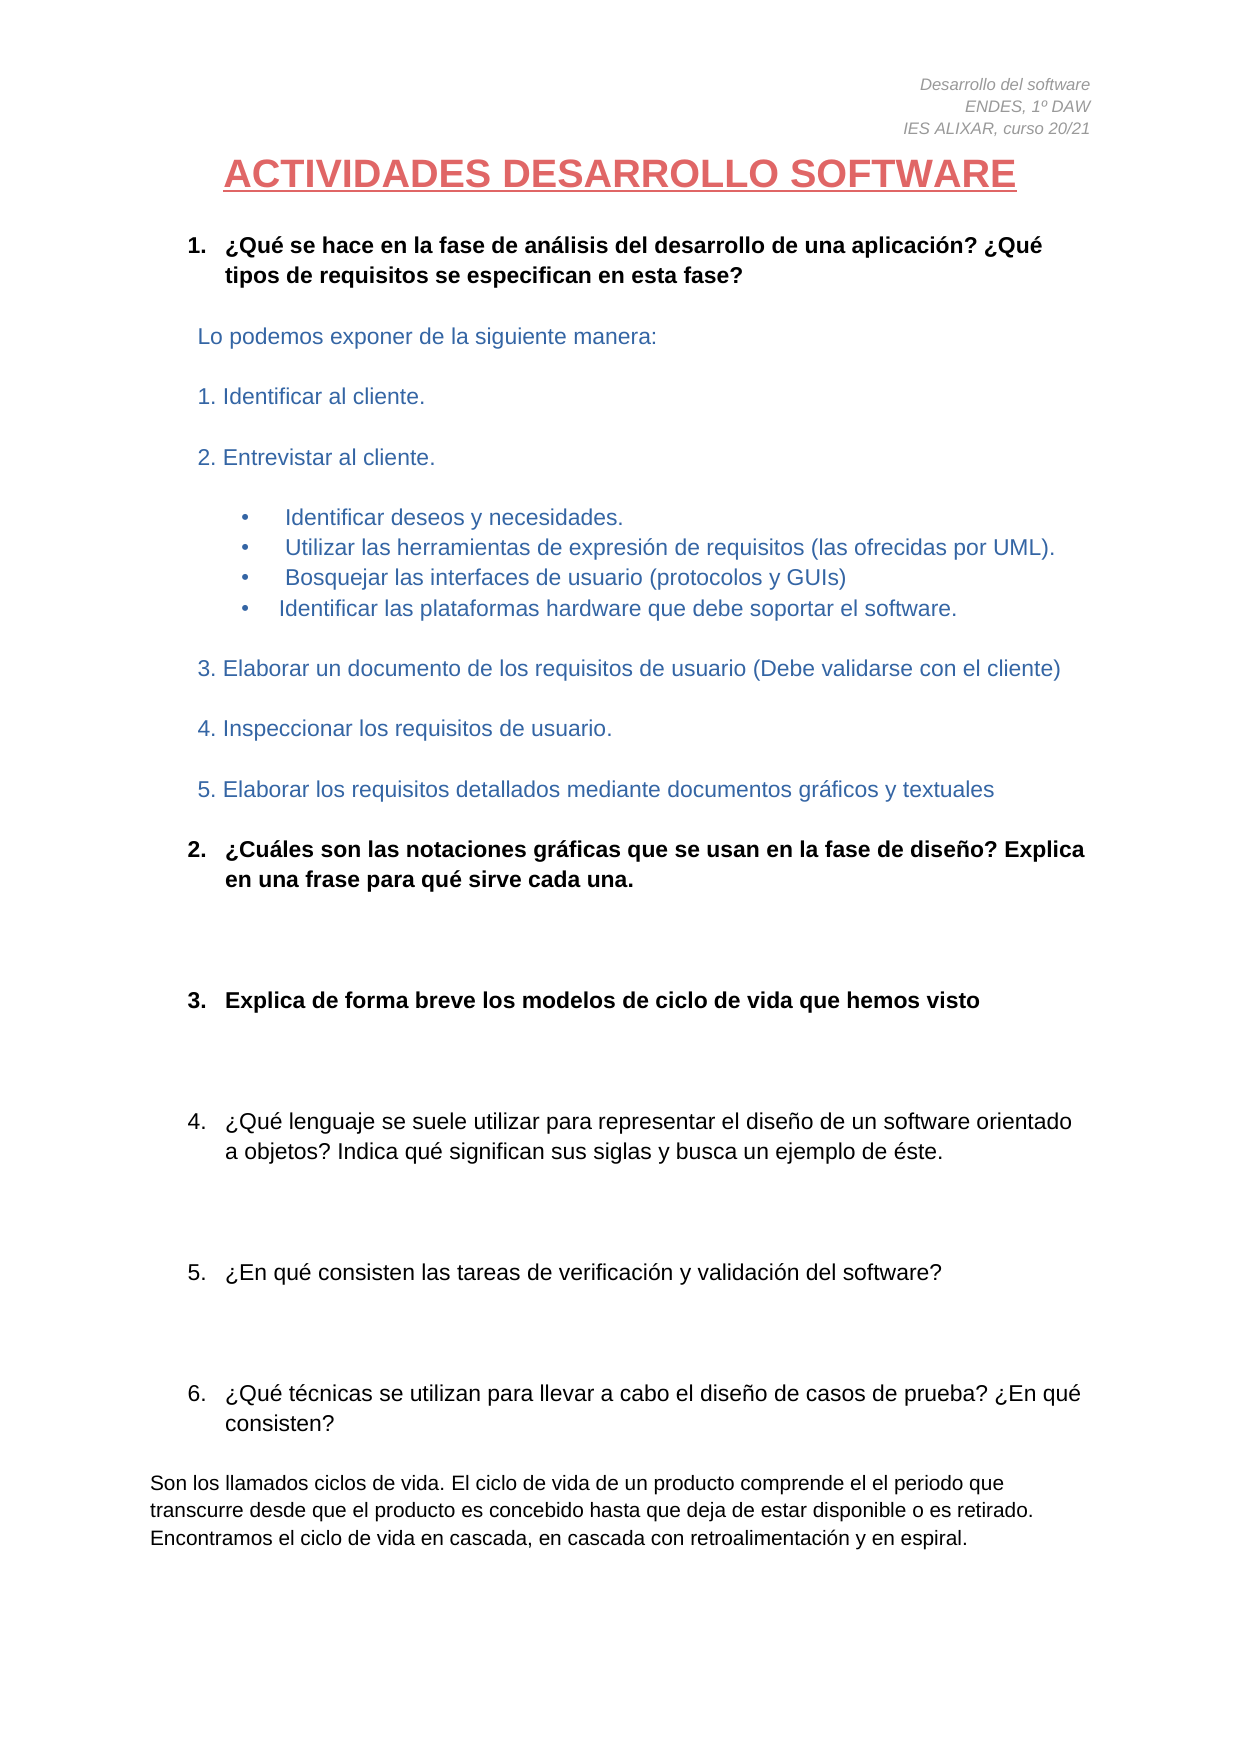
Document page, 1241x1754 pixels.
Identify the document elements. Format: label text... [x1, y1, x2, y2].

list ¿En qué consisten las tareas de verificación y validación del software? [187, 1259, 1090, 1286]
text 1. Identificar al cliente. [197, 383, 1090, 409]
list ¿Qué se hace en la fase de análisis del desarrollo de una aplicación? ¿Qué tipos de requisitos se especifican en esta fase? [187, 232, 1090, 289]
list Identificar deseos y necesidades. [241, 504, 1090, 530]
text Lo podemos exponer de la siguiente manera: [197, 323, 1090, 349]
title ACTIVIDADES DESARROLLO SOFTWARE [150, 150, 1090, 196]
list Identificar las plataformas hardware que debe soportar el software. [241, 594, 1090, 621]
text Son los llamados ciclos de vida. El ciclo de vida de un producto comprende el el periodo que transcurre desde que el producto es concebido hasta que deja de estar disponible o es retirado. Encontramos el ciclo de vida en cascada, en cascada con retroalimentación y en espiral. [150, 1471, 1090, 1549]
text 4. Inspeccionar los requisitos de usuario. [197, 715, 1090, 742]
text 2. Entrevistar al cliente. [197, 443, 1090, 470]
list ¿Cuáles son las notaciones gráficas que se usan en la fase de diseño? Explica en una frase para qué sirve cada una. [187, 836, 1090, 893]
list Explica de forma breve los modelos de ciclo de vida que hemos visto [187, 987, 1090, 1014]
list ¿Qué técnicas se utilizan para llevar a cabo el diseño de casos de prueba? ¿En qué consisten? [187, 1380, 1090, 1437]
text 3. Elaborar un documento de los requisitos de usuario (Debe validarse con el cliente) [197, 655, 1090, 681]
list Bosquejar las interfaces de usuario (protocolos y GUIs) [241, 564, 1090, 591]
list ¿Qué lenguaje se suele utilizar para representar el diseño de un software orientado a objetos? Indica qué significan sus siglas y busca un ejemplo de éste. [187, 1108, 1090, 1165]
list Utilizar las herramientas de expresión de requisitos (las ofrecidas por UML). [241, 534, 1090, 561]
text 5. Elaborar los requisitos detallados mediante documentos gráficos y textuales [197, 776, 1090, 802]
